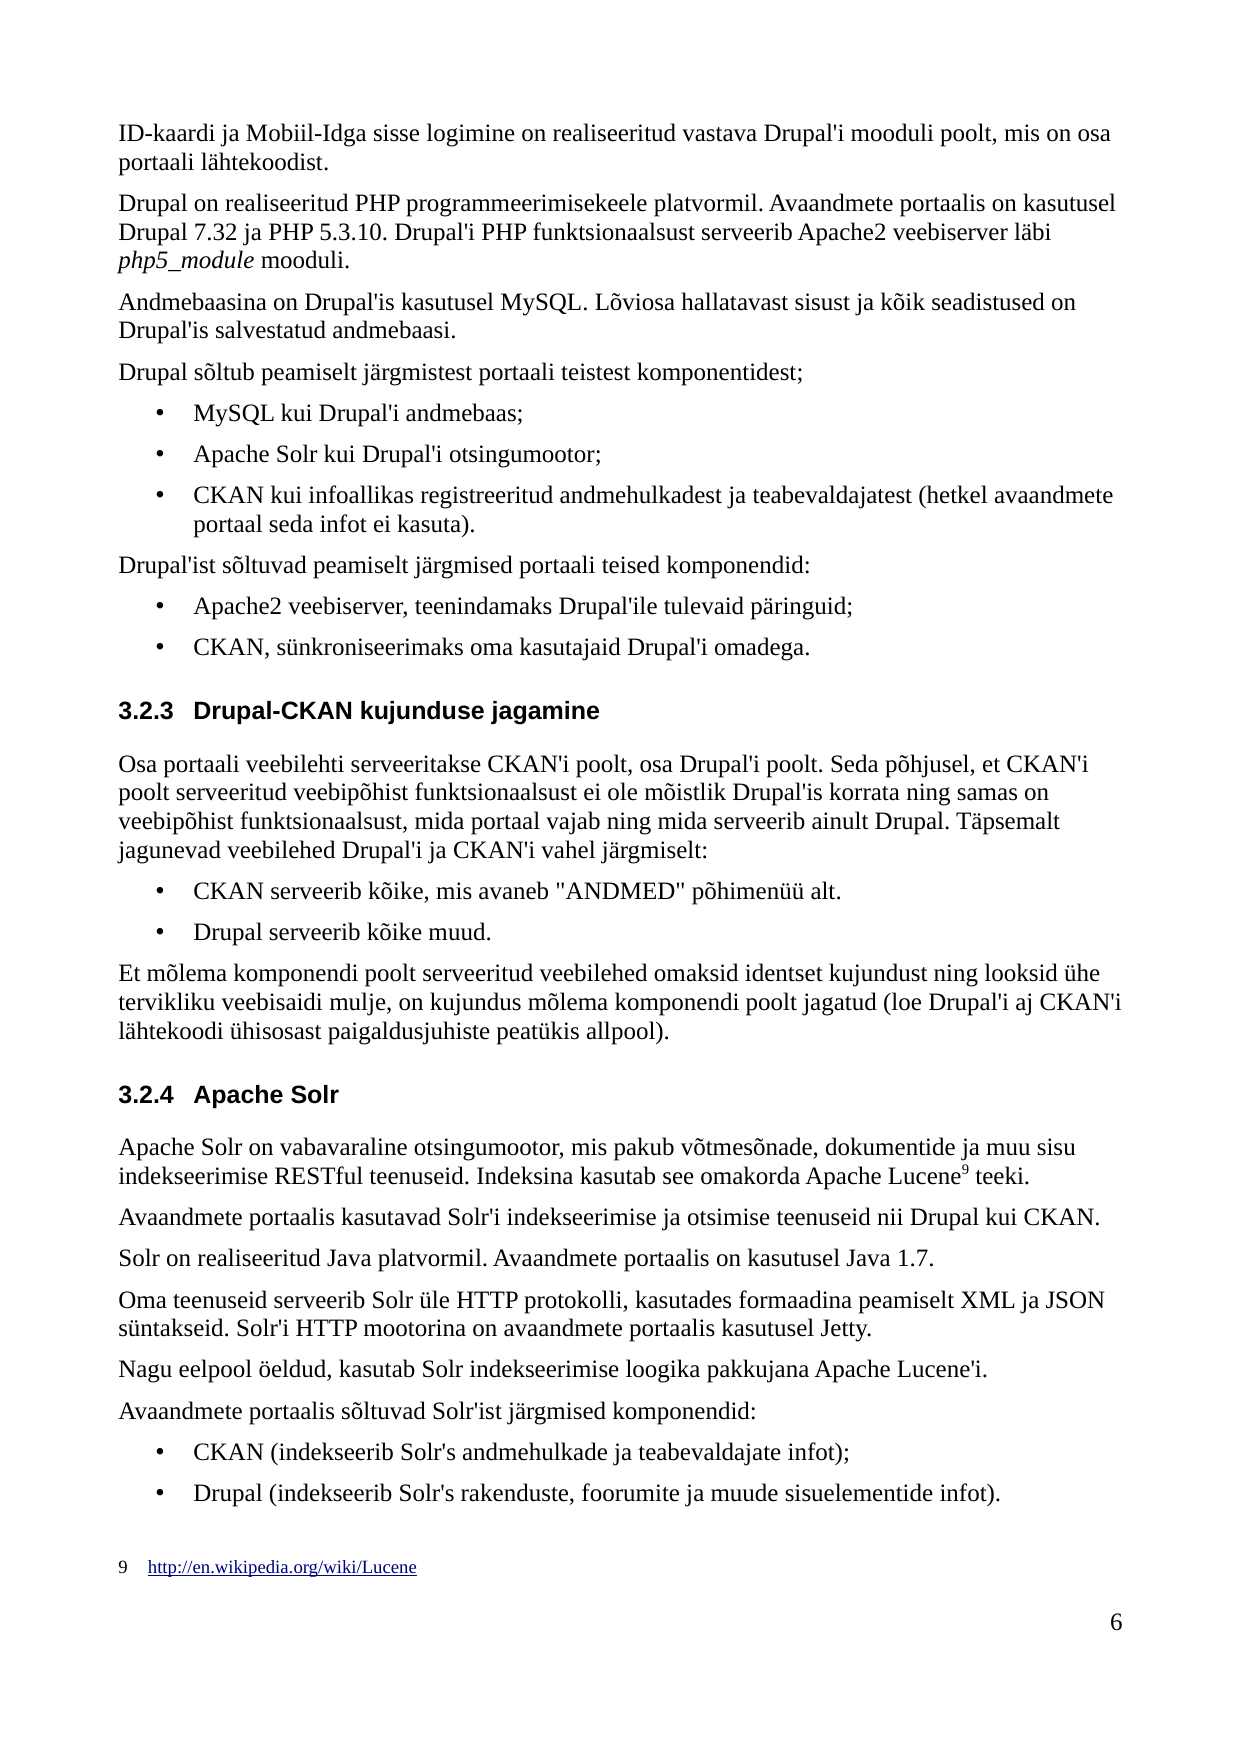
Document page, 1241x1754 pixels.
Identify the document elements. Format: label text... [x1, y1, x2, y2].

list MySQL kui Drupal'i andmebaas; [156, 398, 1122, 426]
list CKAN, sünkroniseerimaks oma kasutajaid Drupal'i omadega. [156, 632, 1122, 661]
text Drupal on realiseeritud PHP programmeerimisekeele platvormil. Avaandmete portaalis on kasutusel Drupal 7.32 ja PHP 5.3.10. Drupal'i PHP funktsionaalsust serveerib Apache2 veebiserver läbi php5_module mooduli. [118, 188, 1122, 274]
text Drupal sõltub peamiselt järgmistest portaali teistest komponentidest; [118, 357, 1122, 385]
text Osa portaali veebilehti serveeritakse CKAN'i poolt, osa Drupal'i poolt. Seda põhjusel, et CKAN'i poolt serveeritud veebipõhist funktsionaalsust ei ole mõistlik Drupal'is korrata ning samas on veebipõhist funktsionaalsust, mida portaal vajab ning mida serveerib ainult Drupal. Täpsemalt jagunevad veebilehed Drupal'i ja CKAN'i vahel järgmiselt: [118, 749, 1122, 864]
text Oma teenuseid serveerib Solr üle HTTP protokolli, kasutades formaadina peamiselt XML ja JSON süntakseid. Solr'i HTTP mootorina on avaandmete portaalis kasutusel Jetty. [118, 1285, 1122, 1342]
list CKAN serveerib kõike, mis avaneb "ANDMED" põhimenüü alt. [156, 876, 1122, 905]
text Solr on realiseeritud Java platvormil. Avaandmete portaalis on kasutusel Java 1.7. [118, 1243, 1122, 1272]
text Andmebaasina on Drupal'is kasutusel MySQL. Lõviosa hallatavast sisust ja kõik seadistused on Drupal'is salvestatud andmebaasi. [118, 287, 1122, 344]
list Apache2 veebiserver, teenindamaks Drupal'ile tulevaid päringuid; [156, 591, 1122, 620]
text http://en.wikipedia.org/wiki/Lucene [118, 1556, 1122, 1578]
text Avaandmete portaalis sõltuvad Solr'ist järgmised komponendid: [118, 1396, 1122, 1424]
subtitle Drupal-CKAN kujunduse jagamine [118, 696, 1122, 725]
text Nagu eelpool öeldud, kasutab Solr indekseerimise loogika pakkujana Apache Lucene'i. [118, 1354, 1122, 1383]
list Drupal (indekseerib Solr's rakenduste, foorumite ja muude sisuelementide infot). [156, 1478, 1122, 1507]
list CKAN kui infoallikas registreeritud andmehulkadest ja teabevaldajatest (hetkel avaandmete portaal seda infot ei kasuta). [156, 480, 1122, 537]
text Drupal'ist sõltuvad peamiselt järgmised portaali teised komponendid: [118, 550, 1122, 579]
text Avaandmete portaalis kasutavad Solr'i indekseerimise ja otsimise teenuseid nii Drupal kui CKAN. [118, 1202, 1122, 1231]
list CKAN (indekseerib Solr's andmehulkade ja teabevaldajate infot); [156, 1437, 1122, 1466]
text ID-kaardi ja Mobiil-Idga sisse logimine on realiseeritud vastava Drupal'i mooduli poolt, mis on osa portaali lähtekoodist. [118, 118, 1122, 176]
text Apache Solr on vabavaraline otsingumootor, mis pakub võtmesõnade, dokumentide ja muu sisu indekseerimise RESTful teenuseid. Indeksina kasutab see omakorda Apache Lucene teeki. [118, 1132, 1122, 1190]
list Apache Solr kui Drupal'i otsingumootor; [156, 439, 1122, 468]
list Drupal serveerib kõike muud. [156, 917, 1122, 946]
text Et mõlema komponendi poolt serveeritud veebilehed omaksid identset kujundust ning looksid ühe tervikliku veebisaidi mulje, on kujundus mõlema komponendi poolt jagatud (loe Drupal'i aj CKAN'i lähtekoodi ühisosast paigaldusjuhiste peatükis allpool). [118, 958, 1122, 1045]
subtitle Apache Solr [118, 1080, 1122, 1109]
